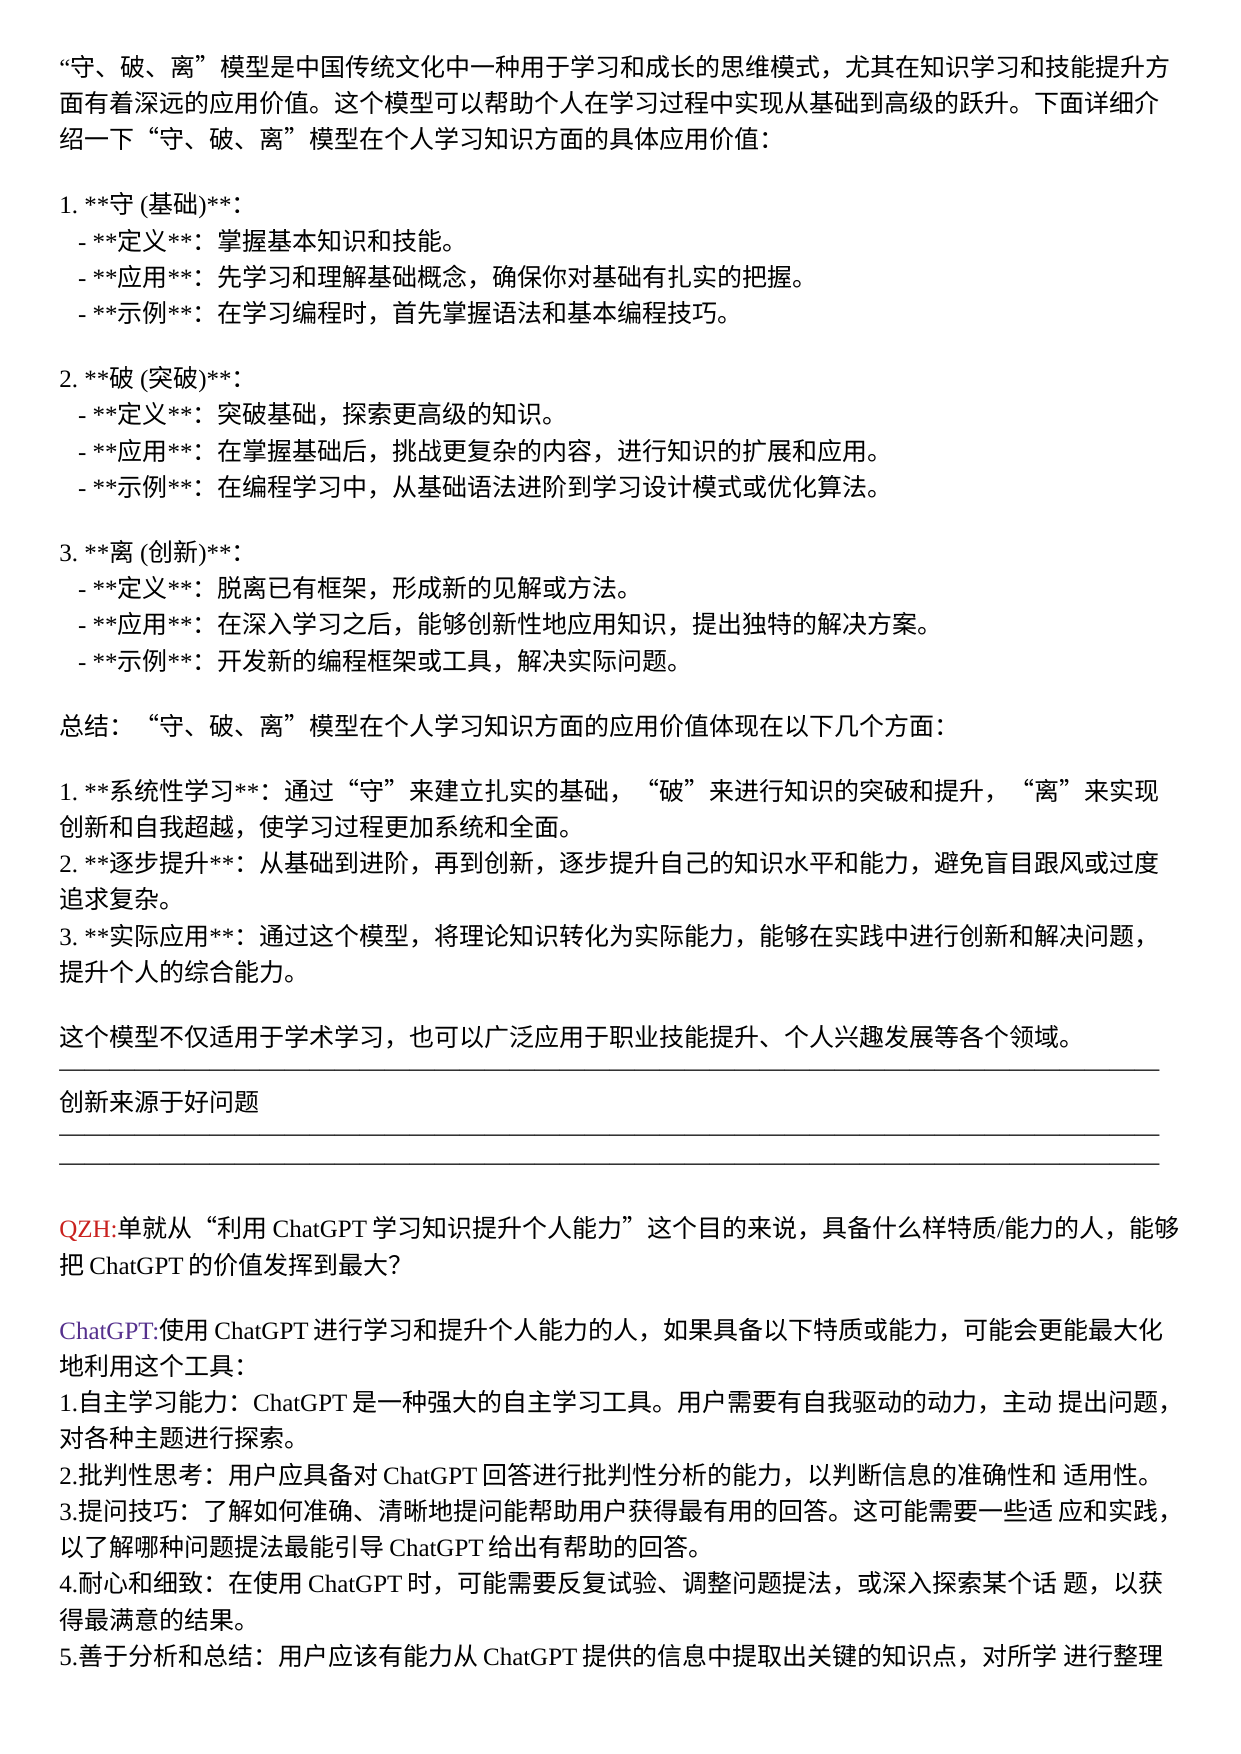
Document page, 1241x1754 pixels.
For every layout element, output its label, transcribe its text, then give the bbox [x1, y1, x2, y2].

text “守、破、离”模型是中国传统文化中一种用于学习和成长的思维模式，尤其在知识学习和技能提升方面有着深远的应用价值。这个模型可以帮助个人在学习过程中实现从基础到高级的跃升。下面详细介绍一下“守、破、离”模型在个人学习知识方面的具体应用价值： [59, 47, 1181, 156]
text - **定义**：掌握基本知识和技能。 [59, 221, 1181, 257]
text ———————————————————————————————————————————— [59, 1053, 1181, 1082]
text 2. **逐步提升**：从基础到进阶，再到创新，逐步提升自己的知识水平和能力，避免盲目跟风或过度追求复杂。 [59, 843, 1181, 916]
text - **应用**：在掌握基础后，挑战更复杂的内容，进行知识的扩展和应用。 [59, 431, 1181, 467]
text 1. **系统性学习**：通过“守”来建立扎实的基础，“破”来进行知识的突破和提升，“离”来实现创新和自我超越，使学习过程更加系统和全面。 [59, 771, 1181, 843]
text ———————————————————————————————————————————— [59, 1147, 1181, 1176]
text 1. **守 (基础)**： [59, 185, 1181, 221]
text - **示例**：在学习编程时，首先掌握语法和基本编程技巧。 [59, 293, 1181, 330]
text ———————————————————————————————————————————— [59, 1118, 1181, 1147]
text QZH:单就从“利用ChatGPT学习知识提升个人能力”这个目的来说，具备什么样特质/能力的人，能够把ChatGPT的价值发挥到最大？ [59, 1209, 1181, 1281]
text - **应用**：在深入学习之后，能够创新性地应用知识，提出独特的解决方案。 [59, 605, 1181, 641]
text 1.自主学习能力：ChatGPT是一种强大的自主学习工具。用户需要有自我驱动的动力，主动 提出问题，对各种主题进行探索。 [59, 1383, 1181, 1455]
text ChatGPT:使用ChatGPT进行学习和提升个人能力的人，如果具备以下特质或能力，可能会更能最大化地利用这个工具： [59, 1310, 1181, 1383]
text 5.善于分析和总结：用户应该有能力从ChatGPT提供的信息中提取出关键的知识点，对所学 进行整理 [59, 1636, 1181, 1673]
text 2. **破 (突破)**： [59, 358, 1181, 395]
text 创新来源于好问题 [59, 1082, 1181, 1118]
text - **定义**：脱离已有框架，形成新的见解或方法。 [59, 568, 1181, 605]
text 3. **实际应用**：通过这个模型，将理论知识转化为实际能力，能够在实践中进行创新和解决问题，提升个人的综合能力。 [59, 916, 1181, 988]
text - **示例**：在编程学习中，从基础语法进阶到学习设计模式或优化算法。 [59, 467, 1181, 503]
text 2.批判性思考：用户应具备对ChatGPT回答进行批判性分析的能力，以判断信息的准确性和 适用性。 [59, 1455, 1181, 1491]
text 总结：“守、破、离”模型在个人学习知识方面的应用价值体现在以下几个方面： [59, 706, 1181, 742]
text 3. **离 (创新)**： [59, 532, 1181, 568]
text - **定义**：突破基础，探索更高级的知识。 [59, 395, 1181, 431]
text - **示例**：开发新的编程框架或工具，解决实际问题。 [59, 641, 1181, 677]
text 4.耐心和细致：在使用ChatGPT时，可能需要反复试验、调整问题提法，或深入探索某个话 题，以获得最满意的结果。 [59, 1564, 1181, 1636]
text 3.提问技巧：了解如何准确、清晰地提问能帮助用户获得最有用的回答。这可能需要一些适 应和实践，以了解哪种问题提法最能引导ChatGPT给出有帮助的回答。 [59, 1491, 1181, 1564]
text - **应用**：先学习和理解基础概念，确保你对基础有扎实的把握。 [59, 257, 1181, 293]
text 这个模型不仅适用于学术学习，也可以广泛应用于职业技能提升、个人兴趣发展等各个领域。 [59, 1017, 1181, 1053]
